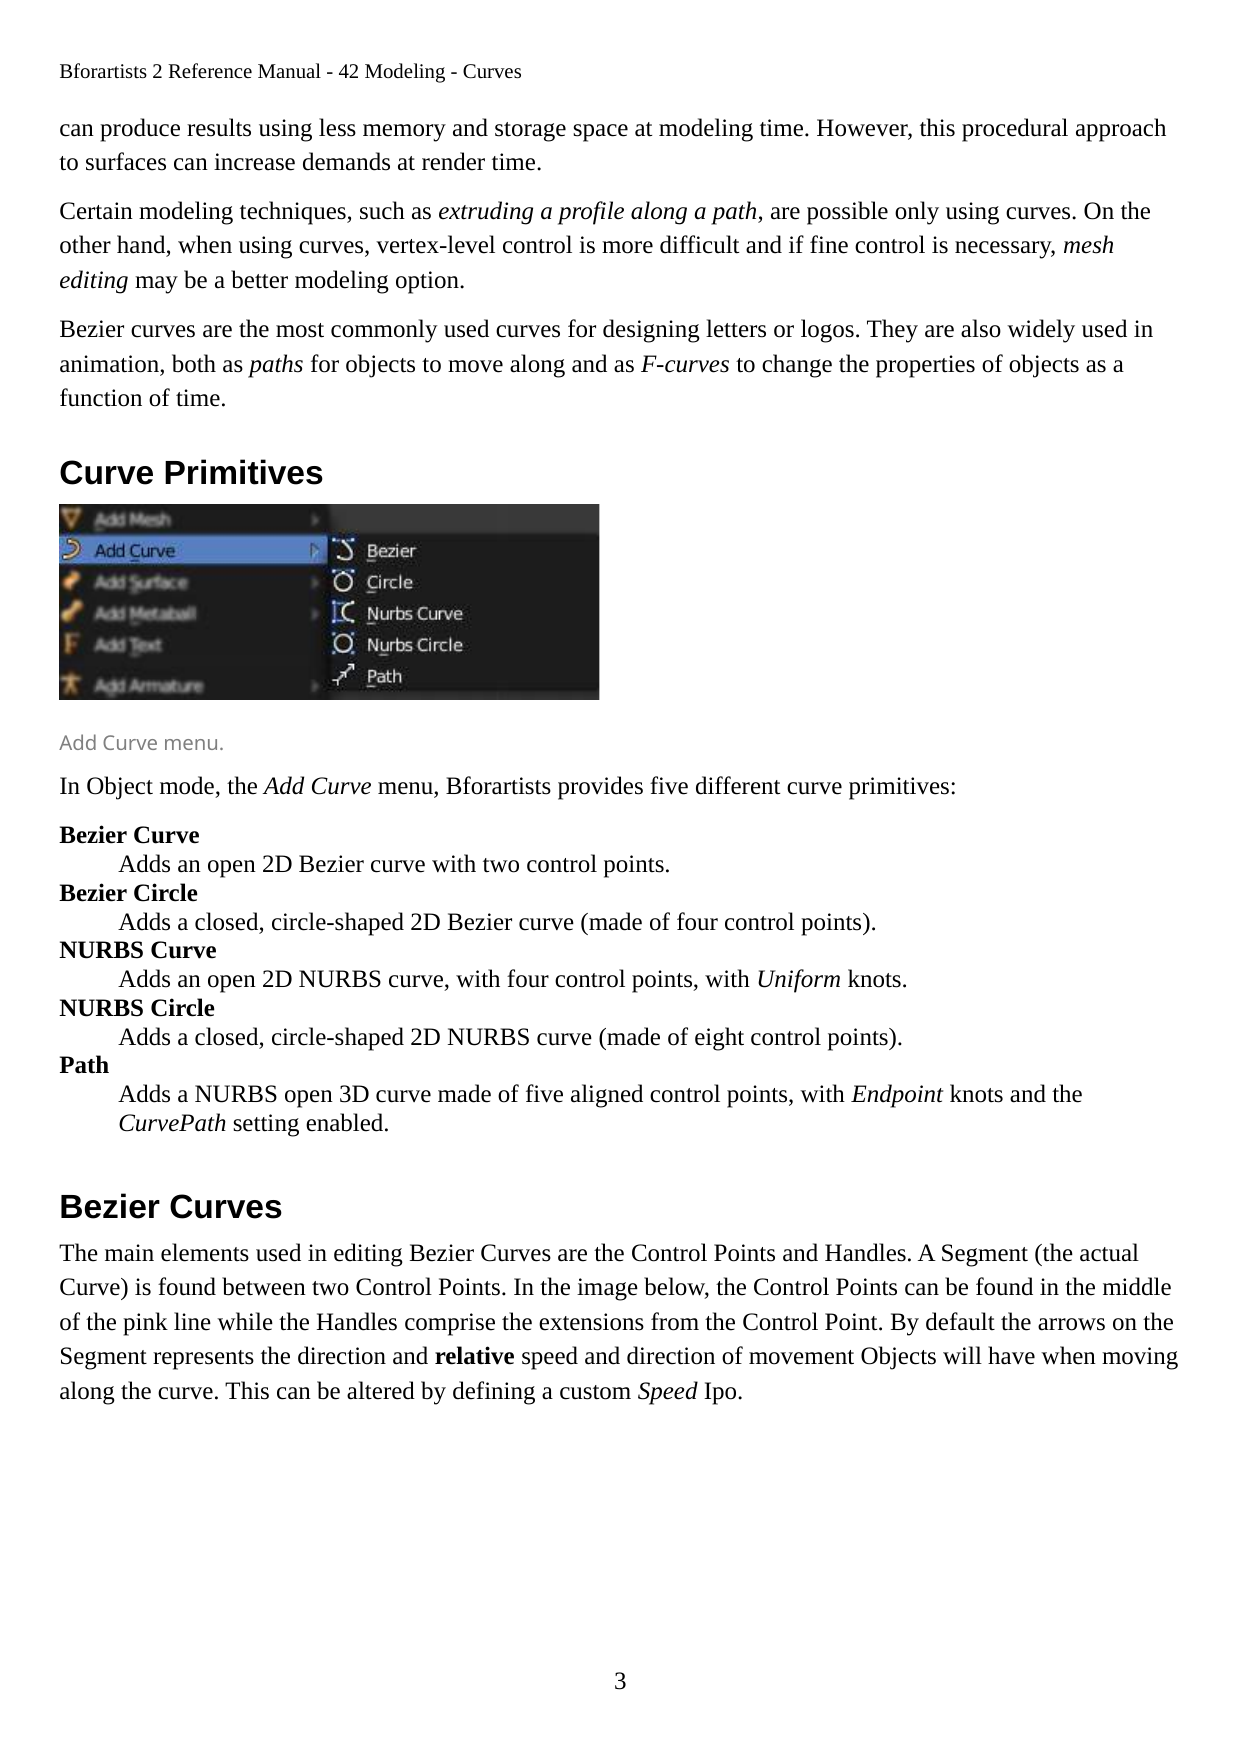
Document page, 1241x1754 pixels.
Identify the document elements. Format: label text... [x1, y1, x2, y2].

list Adds an open 2D NURBS curve, with four control points, with Uniform knots. [118, 964, 1181, 993]
subtitle Path [59, 1050, 1181, 1079]
text Add Curve menu. [59, 725, 1181, 757]
subtitle Bezier Curve [59, 820, 1181, 849]
subtitle Curve Primitives [59, 453, 1181, 492]
text Bezier curves are the most commonly used curves for designing letters or logos. They are also widely used in animation, both as paths for objects to move along and as F-curves to change the properties of objects as a function of time. [59, 314, 1181, 412]
text In Object mode, the Add Curve menu, Bforartists provides five different curve primitives: [59, 771, 1181, 800]
list Adds an open 2D Bezier curve with two control points. [118, 849, 1181, 878]
text The main elements used in editing Bezier Curves are the Control Points and Handles. A Segment (the actual Curve) is found between two Control Points. In the image below, the Control Points can be found in the middle of the pink line while the Handles comprise the extensions from the Control Point. By default the arrows on the Segment represents the direction and relative speed and direction of movement Objects will have when moving along the curve. This can be altered by defining a custom Speed Ipo. [59, 1238, 1181, 1405]
subtitle Bezier Circle [59, 878, 1181, 907]
text can produce results using less memory and storage space at modeling time. However, this procedural approach to surfaces can increase demands at render time. [59, 113, 1181, 176]
subtitle Bezier Curves [59, 1187, 1181, 1226]
subtitle NURBS Curve [59, 935, 1181, 964]
list Adds a closed, circle-shaped 2D NURBS curve (made of eight control points). [118, 1022, 1181, 1050]
list Adds a NURBS open 3D curve made of five aligned control points, with Endpoint knots and the CurvePath setting enabled. [118, 1079, 1181, 1137]
list Adds a closed, circle-shaped 2D Bezier curve (made of four control points). [118, 907, 1181, 935]
subtitle NURBS Circle [59, 993, 1181, 1022]
picture [59, 504, 600, 700]
text Certain modeling techniques, such as extruding a profile along a path, are possible only using curves. On the other hand, when using curves, vertex-level control is more difficult and if fine control is necessary, mesh editing may be a better modeling option. [59, 196, 1181, 294]
